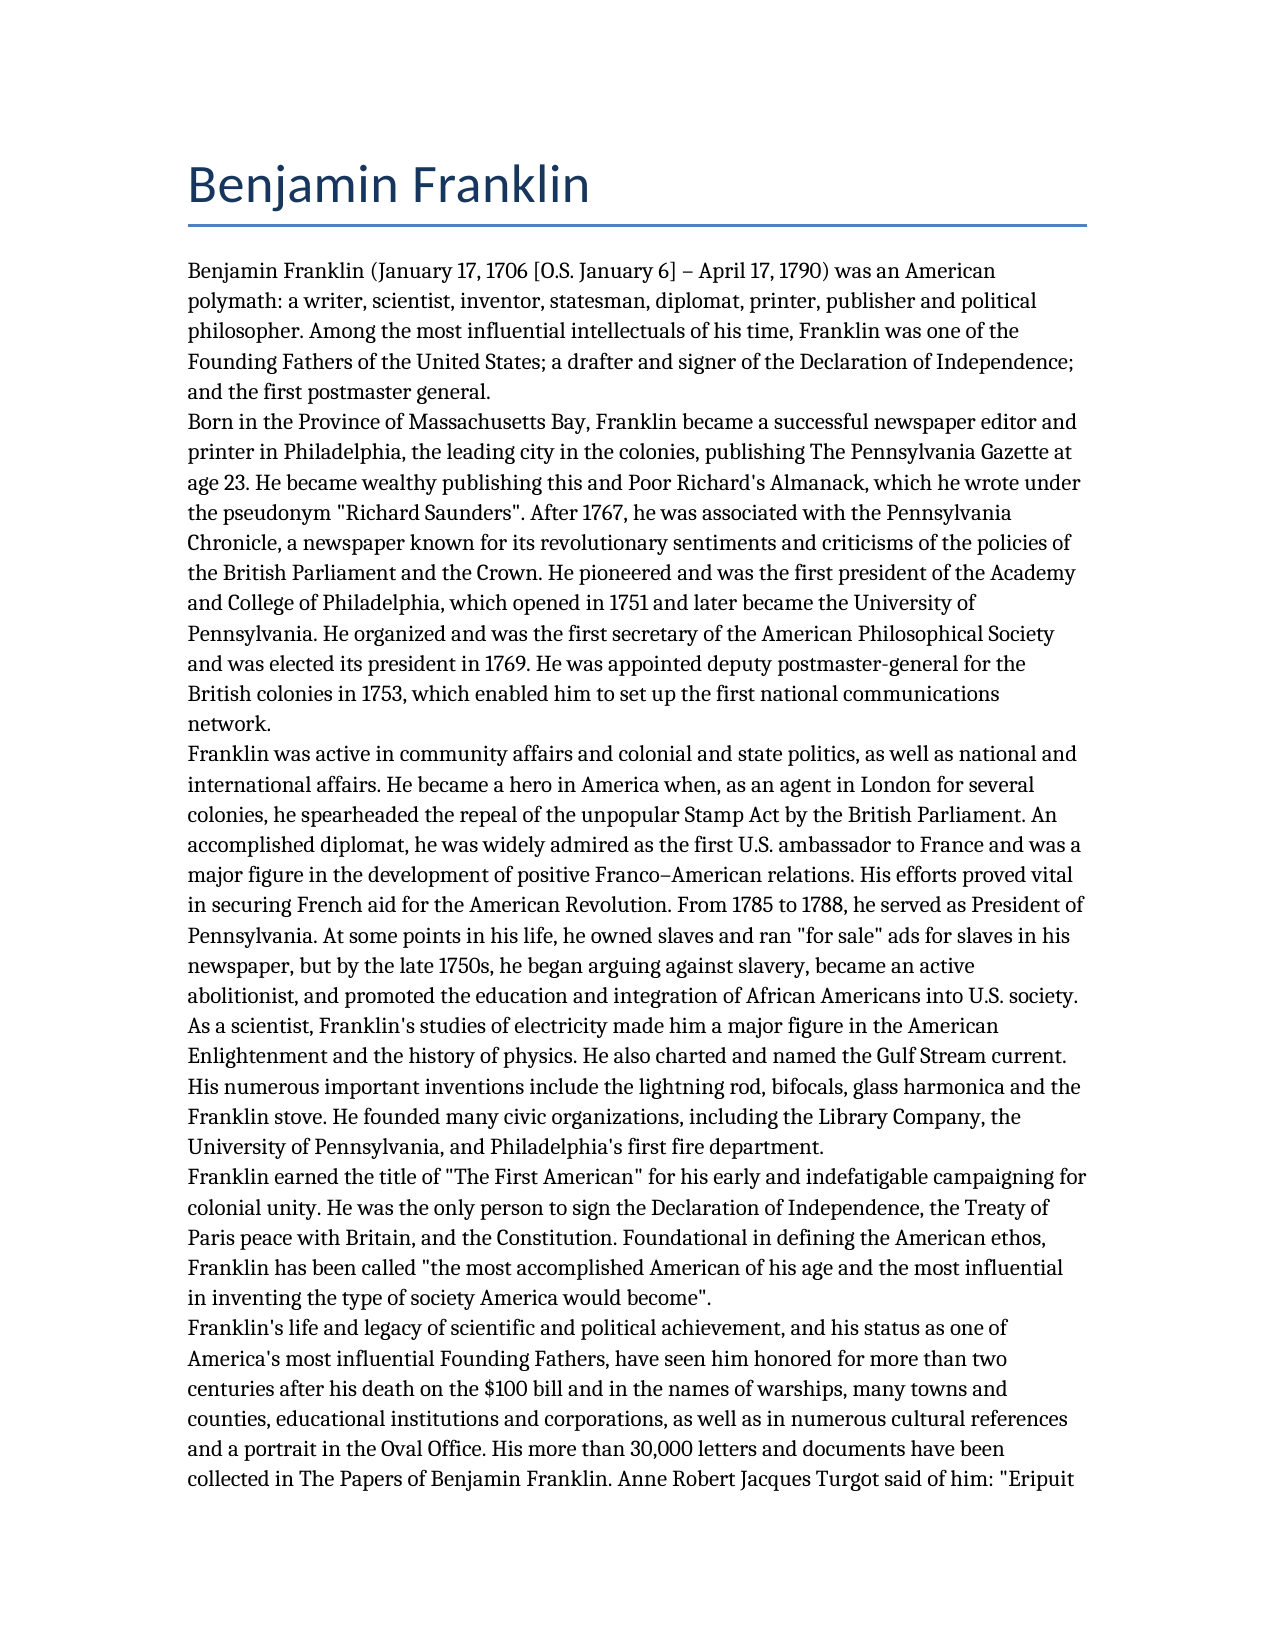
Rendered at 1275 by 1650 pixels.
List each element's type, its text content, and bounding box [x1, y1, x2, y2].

title Benjamin Franklin [187, 150, 1087, 227]
text Benjamin Franklin (January 17, 1706 [O.S. January 6] – April 17, 1790) was an American polymath: a writer, scientist, inventor, statesman, diplomat, printer, publisher and political philosopher. Among the most influential intellectuals of his time, Franklin was one of the Founding Fathers of the United States; a drafter and signer of the Declaration of Independence; and the first postmaster general. Born in the Province of Massachusetts Bay, Franklin became a successful newspaper editor and printer in Philadelphia, the leading city in the colonies, publishing The Pennsylvania Gazette at age 23. He became wealthy publishing this and Poor Richard's Almanack, which he wrote under the pseudonym "Richard Saunders". After 1767, he was associated with the Pennsylvania Chronicle, a newspaper known for its revolutionary sentiments and criticisms of the policies of the British Parliament and the Crown. He pioneered and was the first president of the Academy and College of Philadelphia, which opened in 1751 and later became the University of Pennsylvania. He organized and was the first secretary of the American Philosophical Society and was elected its president in 1769. He was appointed deputy postmaster-general for the British colonies in 1753, which enabled him to set up the first national communications network. Franklin was active in community affairs and colonial and state politics, as well as national and international affairs. He became a hero in America when, as an agent in London for several colonies, he spearheaded the repeal of the unpopular Stamp Act by the British Parliament. An accomplished diplomat, he was widely admired as the first U.S. ambassador to France and was a major figure in the development of positive Franco–American relations. His efforts proved vital in securing French aid for the American Revolution. From 1785 to 1788, he served as President of Pennsylvania. At some points in his life, he owned slaves and ran "for sale" ads for slaves in his newspaper, but by the late 1750s, he began arguing against slavery, became an active abolitionist, and promoted the education and integration of African Americans into U.S. society. As a scientist, Franklin's studies of electricity made him a major figure in the American Enlightenment and the history of physics. He also charted and named the Gulf Stream current. His numerous important inventions include the lightning rod, bifocals, glass harmonica and the Franklin stove. He founded many civic organizations, including the Library Company, the University of Pennsylvania, and Philadelphia's first fire department. Franklin earned the title of "The First American" for his early and indefatigable campaigning for colonial unity. He was the only person to sign the Declaration of Independence, the Treaty of Paris peace with Britain, and the Constitution. Foundational in defining the American ethos, Franklin has been called "the most accomplished American of his age and the most influential in inventing the type of society America would become". Franklin's life and legacy of scientific and political achievement, and his status as one of America's most influential Founding Fathers, have seen him honored for more than two centuries after his death on the $100 bill and in the names of warships, many towns and counties, educational institutions and corporations, as well as in numerous cultural references and a portrait in the Oval Office. His more than 30,000 letters and documents have been collected in The Papers of Benjamin Franklin. Anne Robert Jacques Turgot said of him: "Eripuit [187, 258, 1087, 1492]
